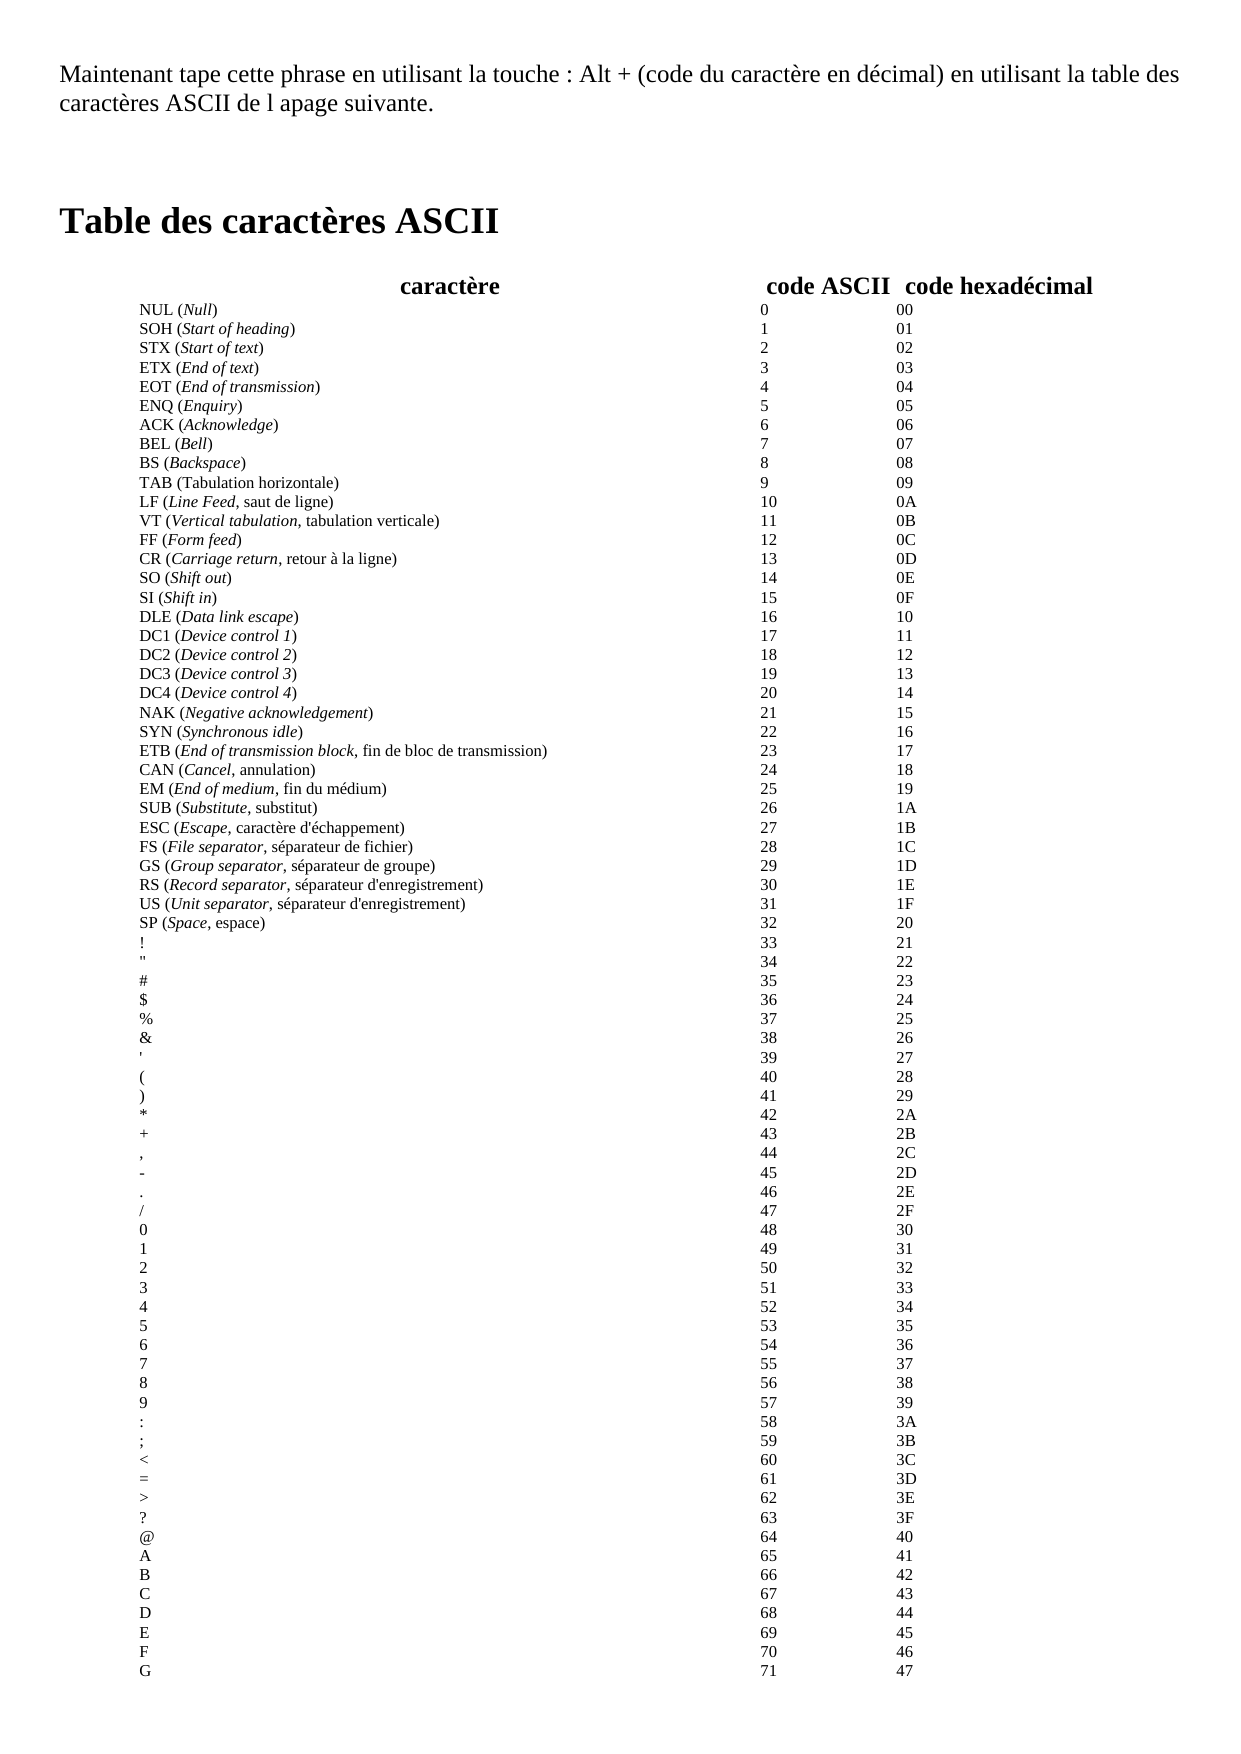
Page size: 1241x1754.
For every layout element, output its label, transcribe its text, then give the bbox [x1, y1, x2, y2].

table_cell 13 [896, 664, 1101, 683]
table_cell CAN (Cancel, annulation) [139, 760, 760, 779]
table_cell 38 [760, 1028, 896, 1047]
table_cell 07 [896, 434, 1101, 453]
table_cell 41 [760, 1086, 896, 1105]
table_cell 9 [760, 473, 896, 492]
table_cell 2A [896, 1105, 1101, 1124]
table_cell 66 [760, 1565, 896, 1584]
table_cell 09 [896, 473, 1101, 492]
table_cell 60 [760, 1450, 896, 1469]
table_cell 19 [896, 779, 1101, 798]
table_cell 62 [760, 1488, 896, 1507]
table_cell 32 [896, 1258, 1101, 1277]
table_cell 45 [760, 1163, 896, 1182]
table_cell 20 [896, 913, 1101, 932]
table_cell A [139, 1546, 760, 1565]
table_cell 14 [896, 683, 1101, 702]
table_cell 7 [139, 1354, 760, 1373]
table_cell 25 [896, 1009, 1101, 1028]
table_cell ESC (Escape, caractère d'échappement) [139, 818, 760, 837]
table_cell 44 [760, 1143, 896, 1162]
table_cell 06 [896, 415, 1101, 434]
table_header caractère [139, 271, 760, 300]
table_cell 36 [896, 1335, 1101, 1354]
table_cell & [139, 1028, 760, 1047]
table_cell 02 [896, 338, 1101, 357]
table_cell - [139, 1163, 760, 1182]
table_cell DC4 (Device control 4) [139, 683, 760, 702]
table_cell G [139, 1661, 760, 1680]
table_cell DLE (Data link escape) [139, 607, 760, 626]
table_cell 31 [896, 1239, 1101, 1258]
table_cell . [139, 1182, 760, 1201]
table_cell 26 [760, 798, 896, 817]
table_cell 15 [896, 703, 1101, 722]
table_cell 2 [760, 338, 896, 357]
table_cell ( [139, 1067, 760, 1086]
table_cell 46 [896, 1642, 1101, 1661]
table_cell 65 [760, 1546, 896, 1565]
table_cell + [139, 1124, 760, 1143]
table_cell STX (Start of text) [139, 338, 760, 357]
table_cell FS (File separator, séparateur de fichier) [139, 837, 760, 856]
table_cell ETB (End of transmission block, fin de bloc de transmission) [139, 741, 760, 760]
table_cell NUL (Null) [139, 300, 760, 319]
table_cell / [139, 1201, 760, 1220]
table_cell 48 [760, 1220, 896, 1239]
table_cell VT (Vertical tabulation, tabulation verticale) [139, 511, 760, 530]
table_cell 38 [896, 1373, 1101, 1392]
table_cell EOT (End of transmission) [139, 377, 760, 396]
table_cell 39 [760, 1048, 896, 1067]
table_cell 47 [896, 1661, 1101, 1680]
table_cell SUB (Substitute, substitut) [139, 798, 760, 817]
table_cell 30 [896, 1220, 1101, 1239]
table_cell 27 [760, 818, 896, 837]
table_cell 40 [896, 1527, 1101, 1546]
table_cell 1D [896, 856, 1101, 875]
table_cell 53 [760, 1316, 896, 1335]
table_cell 17 [896, 741, 1101, 760]
table_cell 68 [760, 1603, 896, 1622]
table_cell 22 [760, 722, 896, 741]
table_cell 43 [760, 1124, 896, 1143]
table_cell 37 [896, 1354, 1101, 1373]
table_cell 29 [760, 856, 896, 875]
table_cell 10 [896, 607, 1101, 626]
table_cell 18 [760, 645, 896, 664]
table_cell 0 [139, 1220, 760, 1239]
table_cell 00 [896, 300, 1101, 319]
table_cell 11 [896, 626, 1101, 645]
text Maintenant tape cette phrase en utilisant la touche : Alt + (code du caractère en décimal) en utilisant la table des caractères ASCII de l apage suivante. [59, 59, 1181, 117]
table_cell BS (Backspace) [139, 453, 760, 472]
table_cell ' [139, 1048, 760, 1067]
table_cell " [139, 952, 760, 971]
table_cell 35 [760, 971, 896, 990]
table_cell 43 [896, 1584, 1101, 1603]
table_cell E [139, 1623, 760, 1642]
table_cell SP (Space, espace) [139, 913, 760, 932]
table_cell 1E [896, 875, 1101, 894]
table_cell 3 [760, 358, 896, 377]
table_cell 67 [760, 1584, 896, 1603]
subtitle Table des caractères ASCII [59, 199, 1181, 242]
table_cell @ [139, 1527, 760, 1546]
table_cell 55 [760, 1354, 896, 1373]
table_cell 6 [139, 1335, 760, 1354]
table_cell 51 [760, 1278, 896, 1297]
table_cell SI (Shift in) [139, 588, 760, 607]
table_cell 2D [896, 1163, 1101, 1182]
table_cell 22 [896, 952, 1101, 971]
table_cell 64 [760, 1527, 896, 1546]
table_cell BEL (Bell) [139, 434, 760, 453]
table_cell 52 [760, 1297, 896, 1316]
table_cell 8 [139, 1373, 760, 1392]
table_cell 32 [760, 913, 896, 932]
table_cell 5 [760, 396, 896, 415]
table_cell 9 [139, 1393, 760, 1412]
table_cell 13 [760, 549, 896, 568]
table_cell FF (Form feed) [139, 530, 760, 549]
table_cell 3A [896, 1412, 1101, 1431]
table_cell ! [139, 933, 760, 952]
table_cell 57 [760, 1393, 896, 1412]
table_cell 12 [896, 645, 1101, 664]
table_cell 2E [896, 1182, 1101, 1201]
table_cell 1F [896, 894, 1101, 913]
table_cell 24 [896, 990, 1101, 1009]
table_cell 20 [760, 683, 896, 702]
table_cell 33 [896, 1278, 1101, 1297]
table_cell SOH (Start of heading) [139, 319, 760, 338]
table_cell 31 [760, 894, 896, 913]
table_cell < [139, 1450, 760, 1469]
table_cell RS (Record separator, séparateur d'enregistrement) [139, 875, 760, 894]
table_cell 18 [896, 760, 1101, 779]
table_cell 70 [760, 1642, 896, 1661]
table_cell 14 [760, 568, 896, 587]
table_cell 42 [896, 1565, 1101, 1584]
table_cell 05 [896, 396, 1101, 415]
table_cell TAB (Tabulation horizontale) [139, 473, 760, 492]
table_cell 71 [760, 1661, 896, 1680]
table_cell , [139, 1143, 760, 1162]
table_cell ; [139, 1431, 760, 1450]
table_cell 54 [760, 1335, 896, 1354]
table_cell C [139, 1584, 760, 1603]
table_cell 44 [896, 1603, 1101, 1622]
table_cell 2F [896, 1201, 1101, 1220]
table_cell 2C [896, 1143, 1101, 1162]
table_cell 69 [760, 1623, 896, 1642]
table_cell 17 [760, 626, 896, 645]
table_cell 34 [896, 1297, 1101, 1316]
table_cell DC2 (Device control 2) [139, 645, 760, 664]
table_cell 27 [896, 1048, 1101, 1067]
table_cell D [139, 1603, 760, 1622]
table_cell 41 [896, 1546, 1101, 1565]
table_cell 50 [760, 1258, 896, 1277]
table_cell LF (Line Feed, saut de ligne) [139, 492, 760, 511]
table_cell 1C [896, 837, 1101, 856]
table_cell 40 [760, 1067, 896, 1086]
table_cell 28 [896, 1067, 1101, 1086]
table_cell = [139, 1469, 760, 1488]
table_cell % [139, 1009, 760, 1028]
table_cell DC1 (Device control 1) [139, 626, 760, 645]
table_cell 34 [760, 952, 896, 971]
table_cell 24 [760, 760, 896, 779]
table_cell 08 [896, 453, 1101, 472]
table_cell ETX (End of text) [139, 358, 760, 377]
table_cell 3B [896, 1431, 1101, 1450]
table_cell 16 [760, 607, 896, 626]
table_cell F [139, 1642, 760, 1661]
table_cell 63 [760, 1508, 896, 1527]
table_cell 47 [760, 1201, 896, 1220]
table_cell ENQ (Enquiry) [139, 396, 760, 415]
table_cell US (Unit separator, séparateur d'enregistrement) [139, 894, 760, 913]
table_cell 0F [896, 588, 1101, 607]
table_cell $ [139, 990, 760, 1009]
table_cell 2 [139, 1258, 760, 1277]
table_cell 10 [760, 492, 896, 511]
table_cell 56 [760, 1373, 896, 1392]
table_cell 46 [760, 1182, 896, 1201]
table_cell 0C [896, 530, 1101, 549]
table_cell 4 [760, 377, 896, 396]
table_cell 30 [760, 875, 896, 894]
table_cell GS (Group separator, séparateur de groupe) [139, 856, 760, 875]
table_cell EM (End of medium, fin du médium) [139, 779, 760, 798]
table_cell 8 [760, 453, 896, 472]
table_cell : [139, 1412, 760, 1431]
table_cell 26 [896, 1028, 1101, 1047]
table_cell 4 [139, 1297, 760, 1316]
table_cell 7 [760, 434, 896, 453]
table_cell 29 [896, 1086, 1101, 1105]
table_cell 15 [760, 588, 896, 607]
table_cell 21 [896, 933, 1101, 952]
table_cell 12 [760, 530, 896, 549]
table_cell 36 [760, 990, 896, 1009]
table_cell SO (Shift out) [139, 568, 760, 587]
table_cell 1B [896, 818, 1101, 837]
table_cell ? [139, 1508, 760, 1527]
table_header code hexadécimal [896, 271, 1101, 300]
table_cell 0E [896, 568, 1101, 587]
table_cell 0D [896, 549, 1101, 568]
table_cell 61 [760, 1469, 896, 1488]
table_cell 03 [896, 358, 1101, 377]
table_cell 23 [896, 971, 1101, 990]
table_cell 21 [760, 703, 896, 722]
table_cell 39 [896, 1393, 1101, 1412]
table_cell 6 [760, 415, 896, 434]
table_cell 37 [760, 1009, 896, 1028]
table_cell 1A [896, 798, 1101, 817]
table_cell 3D [896, 1469, 1101, 1488]
table_cell 11 [760, 511, 896, 530]
table_cell ACK (Acknowledge) [139, 415, 760, 434]
table_cell # [139, 971, 760, 990]
table_cell 59 [760, 1431, 896, 1450]
table_cell 25 [760, 779, 896, 798]
table_cell 04 [896, 377, 1101, 396]
table_cell 42 [760, 1105, 896, 1124]
table_cell 0A [896, 492, 1101, 511]
table_cell 1 [760, 319, 896, 338]
table_cell 49 [760, 1239, 896, 1258]
table_cell 58 [760, 1412, 896, 1431]
table_cell 01 [896, 319, 1101, 338]
table_cell 19 [760, 664, 896, 683]
table_cell DC3 (Device control 3) [139, 664, 760, 683]
table_cell NAK (Negative acknowledgement) [139, 703, 760, 722]
table_cell 23 [760, 741, 896, 760]
table_cell > [139, 1488, 760, 1507]
table_cell 3E [896, 1488, 1101, 1507]
table_cell 3F [896, 1508, 1101, 1527]
table_cell SYN (Synchronous idle) [139, 722, 760, 741]
table_cell B [139, 1565, 760, 1584]
table_cell ) [139, 1086, 760, 1105]
table_cell CR (Carriage return, retour à la ligne) [139, 549, 760, 568]
table_cell 16 [896, 722, 1101, 741]
table_cell 3C [896, 1450, 1101, 1469]
table_header code ASCII [760, 271, 896, 300]
table_cell 1 [139, 1239, 760, 1258]
table_cell 33 [760, 933, 896, 952]
table_cell 0B [896, 511, 1101, 530]
table_cell 5 [139, 1316, 760, 1335]
table_cell 2B [896, 1124, 1101, 1143]
table_cell 0 [760, 300, 896, 319]
table_cell 35 [896, 1316, 1101, 1335]
table_cell 3 [139, 1278, 760, 1297]
table_cell 45 [896, 1623, 1101, 1642]
table_cell 28 [760, 837, 896, 856]
table_cell * [139, 1105, 760, 1124]
